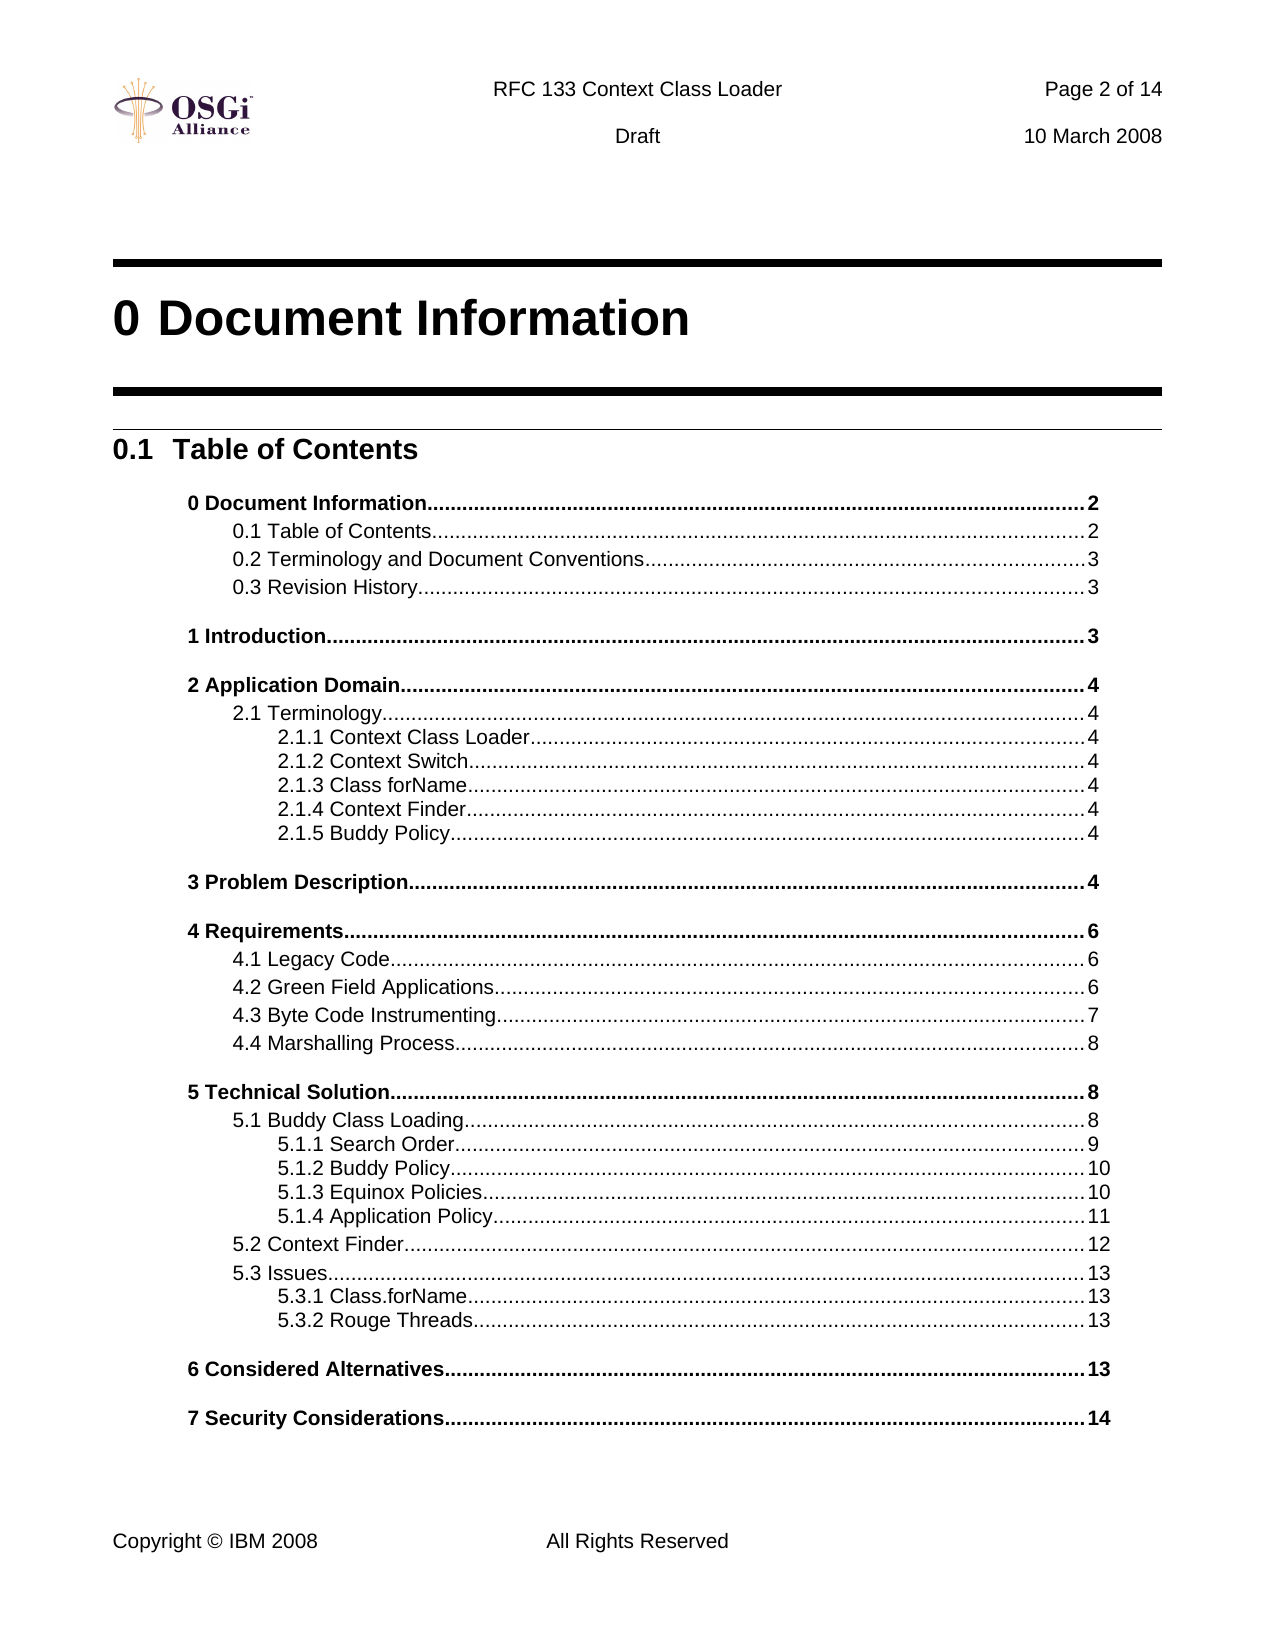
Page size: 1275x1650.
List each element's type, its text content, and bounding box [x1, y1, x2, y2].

text 5.3.1 Class.forName 13 [277, 1284, 1162, 1308]
text 4 Requirements 6 [187, 919, 1162, 943]
text 5.3 Issues 13 [232, 1260, 1162, 1284]
text 2.1.2 Context Switch 4 [277, 749, 1162, 773]
text 2.1.3 Class forName 4 [277, 773, 1162, 797]
text 0 Document Information 2 [187, 491, 1162, 514]
text 4.3 Byte Code Instrumenting 7 [232, 1003, 1162, 1027]
text 4.2 Green Field Applications 6 [232, 975, 1162, 999]
text 5.1.4 Application Policy 11 [277, 1204, 1162, 1228]
text 5.1.2 Buddy Policy 10 [277, 1156, 1162, 1180]
text 2.1.5 Buddy Policy 4 [277, 821, 1162, 845]
text 4.4 Marshalling Process 8 [232, 1031, 1162, 1055]
subtitle Document Information [112, 260, 1162, 396]
text 2 Application Domain 4 [187, 673, 1162, 697]
subtitle Table of Contents [112, 430, 1162, 466]
text 5.3.2 Rouge Threads 13 [277, 1308, 1162, 1332]
text 5.1 Buddy Class Loading 8 [232, 1108, 1162, 1132]
text 2.1.1 Context Class Loader 4 [277, 725, 1162, 749]
text 5.1.1 Search Order 9 [277, 1132, 1162, 1156]
text 4.1 Legacy Code 6 [232, 947, 1162, 971]
text 6 Considered Alternatives 13 [187, 1357, 1162, 1381]
text 2.1 Terminology 4 [232, 701, 1162, 725]
text 5 Technical Solution 8 [187, 1080, 1162, 1104]
text 0.2 Terminology and Document Conventions 3 [232, 547, 1162, 571]
text 3 Problem Description 4 [187, 870, 1162, 894]
text 7 Security Considerations 14 [187, 1406, 1162, 1430]
text 0.1 Table of Contents 2 [232, 519, 1162, 543]
picture [114, 78, 254, 143]
text 5.2 Context Finder 12 [232, 1232, 1162, 1256]
text 2.1.4 Context Finder 4 [277, 797, 1162, 821]
text 0.3 Revision History 3 [232, 575, 1162, 599]
text 1 Introduction 3 [187, 624, 1162, 648]
text 5.1.3 Equinox Policies 10 [277, 1180, 1162, 1204]
